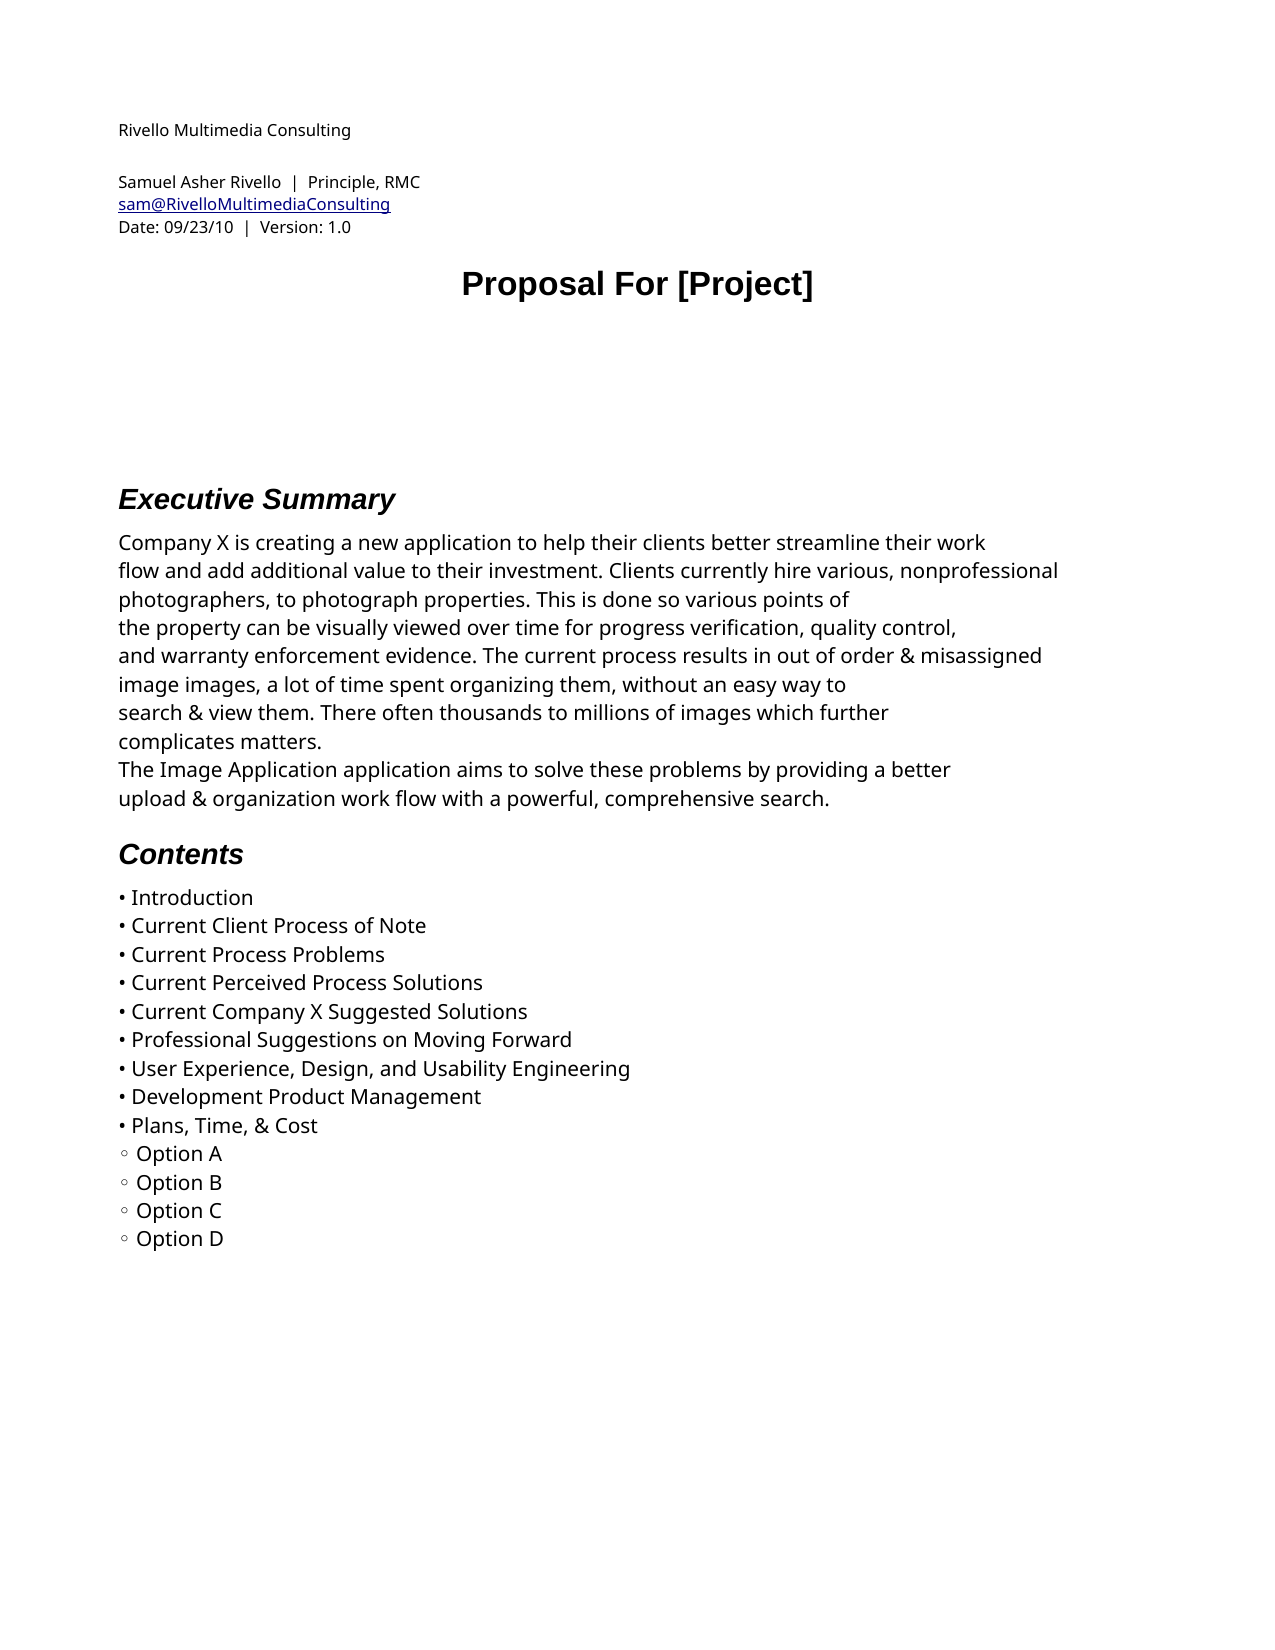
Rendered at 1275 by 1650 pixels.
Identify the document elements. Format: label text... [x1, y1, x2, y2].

text ◦ Option A [118, 1139, 1157, 1168]
text sam@RivelloMultimediaConsulting [118, 193, 1157, 216]
text • Current Process Problems [118, 940, 1157, 968]
text • Development Product Management [118, 1082, 1157, 1111]
text • Professional Suggestions on Moving Forward [118, 1025, 1157, 1054]
text upload & organization work flow with a powerful, comprehensive search. [118, 784, 1157, 812]
text ◦ Option C [118, 1196, 1157, 1224]
text ◦ Option D [118, 1224, 1157, 1253]
text • Introduction [118, 883, 1157, 912]
text • Current Company X Suggested Solutions [118, 997, 1157, 1025]
text search & view them. There often thousands to millions of images which further [118, 698, 1157, 727]
text Date: 09/23/10 | Version: 1.0 [118, 216, 1157, 238]
text • Current Client Process of Note [118, 912, 1157, 940]
subtitle Contents [118, 837, 1157, 871]
text • Plans, Time, & Cost [118, 1111, 1157, 1139]
text Samuel Asher Rivello | Principle, RMC [118, 170, 1157, 193]
text ◦ Option B [118, 1168, 1157, 1196]
text flow and add additional value to their investment. Clients currently hire various, nonprofessional [118, 556, 1157, 585]
text • Current Perceived Process Solutions [118, 968, 1157, 997]
subtitle Executive Summary [118, 482, 1157, 515]
subtitle Proposal For [Project] [118, 263, 1157, 302]
text complicates matters. [118, 727, 1157, 755]
text photographers, to photograph properties. This is done so various points of [118, 585, 1157, 613]
text image images, a lot of time spent organizing them, without an easy way to [118, 670, 1157, 698]
text The Image Application application aims to solve these problems by providing a better [118, 755, 1157, 784]
text • User Experience, Design, and Usability Engineering [118, 1054, 1157, 1082]
text Company X is creating a new application to help their clients better streamline their work [118, 528, 1157, 556]
text and warranty enforcement evidence. The current process results in out of order & misassigned [118, 642, 1157, 670]
text the property can be visually viewed over time for progress verification, quality control, [118, 613, 1157, 642]
